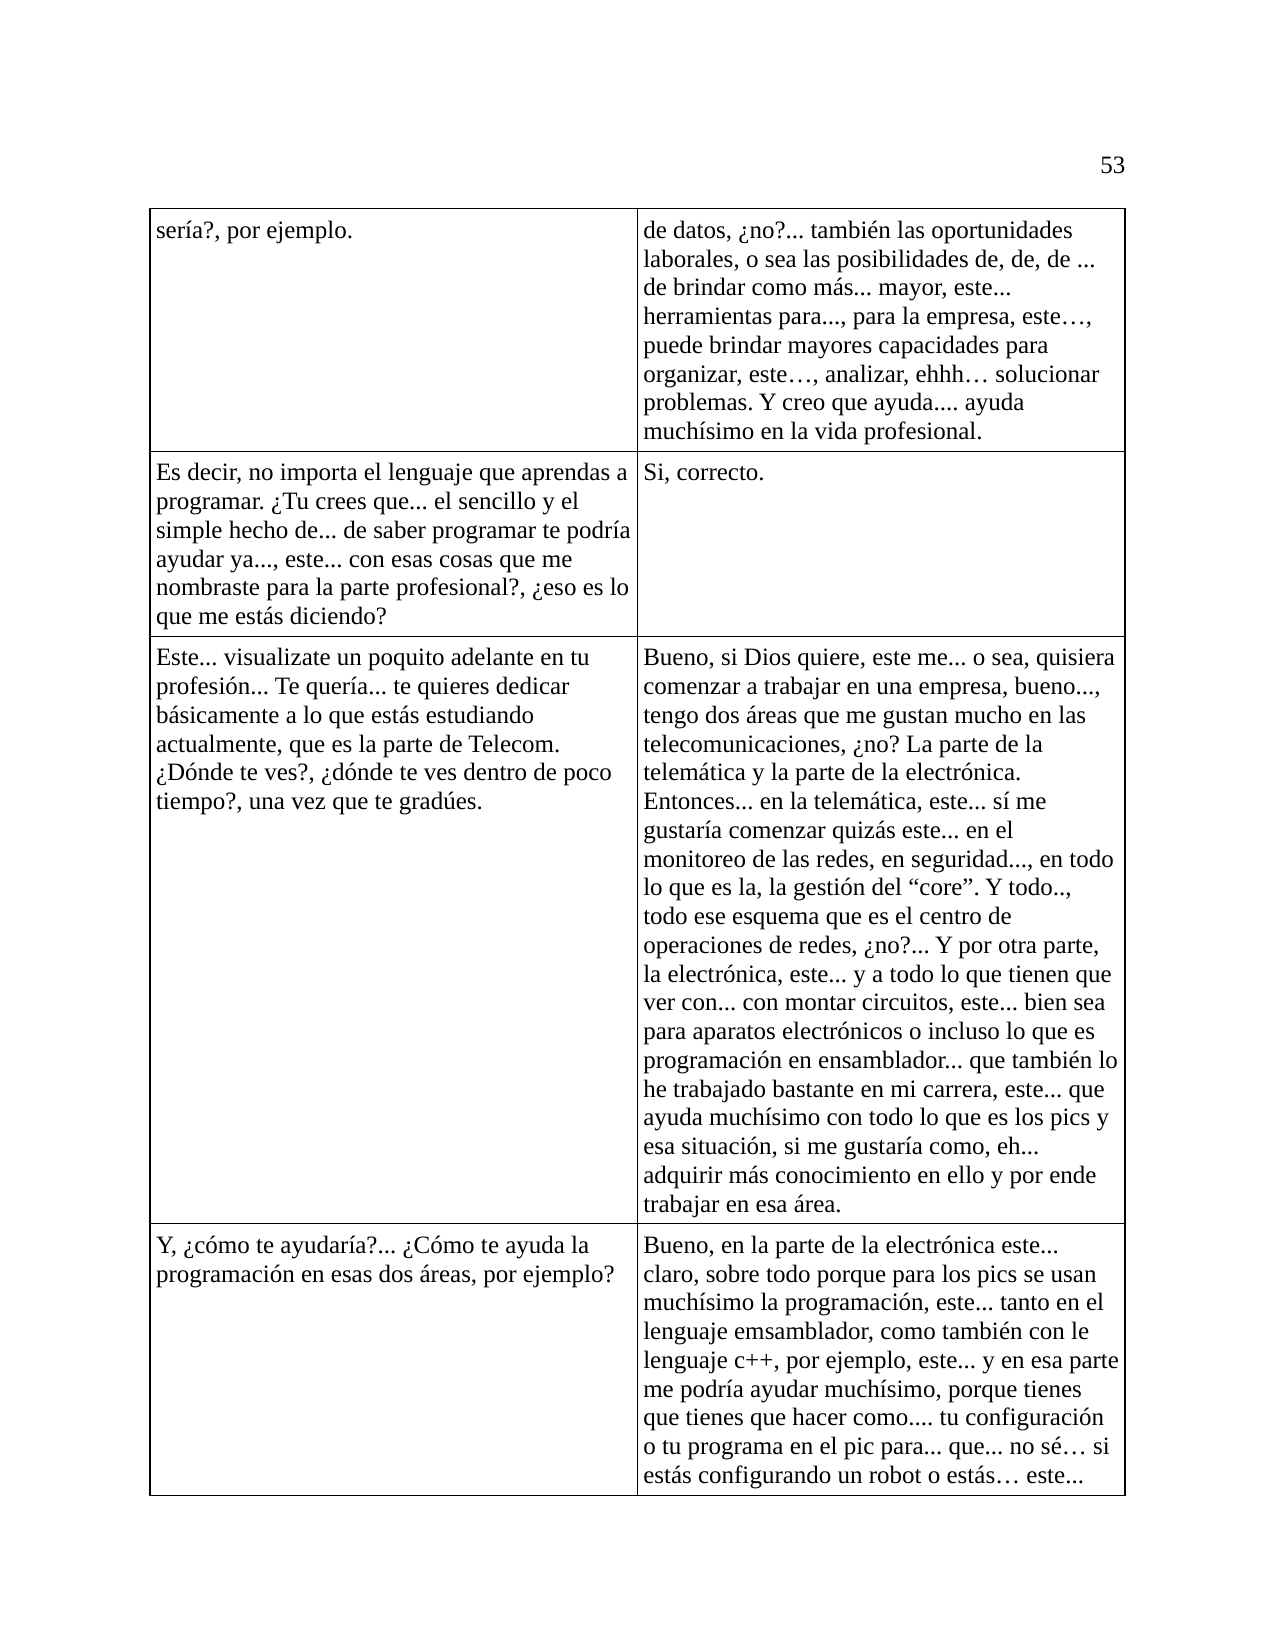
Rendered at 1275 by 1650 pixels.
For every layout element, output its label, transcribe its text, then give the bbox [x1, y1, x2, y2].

table_cell Bueno, en la parte de la electrónica este... claro, sobre todo porque para los pics se usan muchísimo la programación, este... tanto en el lenguaje emsamblador, como también con le lenguaje c++, por ejemplo, este... y en esa parte me podría ayudar muchísimo, porque tienes que tienes que hacer como.... tu configuración o tu programa en el pic para... que... no sé… si estás configurando un robot o estás… este... [638, 1224, 1124, 1494]
table_cell sería?, por ejemplo. [151, 209, 637, 451]
table_cell Bueno, si Dios quiere, este me... o sea, quisiera comenzar a trabajar en una empresa, bueno..., tengo dos áreas que me gustan mucho en las telecomunicaciones, ¿no? La parte de la telemática y la parte de la electrónica. Entonces... en la telemática, este... sí me gustaría comenzar quizás este... en el monitoreo de las redes, en seguridad..., en todo lo que es la, la gestión del “core”. Y todo.., todo ese esquema que es el centro de operaciones de redes, ¿no?... Y por otra parte, la electrónica, este... y a todo lo que tienen que ver con... con montar circuitos, este... bien sea para aparatos electrónicos o incluso lo que es programación en ensamblador... que también lo he trabajado bastante en mi carrera, este... que ayuda muchísimo con todo lo que es los pics y esa situación, si me gustaría como, eh... adquirir más conocimiento en ello y por ende trabajar en esa área. [638, 637, 1124, 1223]
table_cell Y, ¿cómo te ayudaría?... ¿Cómo te ayuda la programación en esas dos áreas, por ejemplo? [151, 1224, 637, 1494]
table_cell Este... visualizate un poquito adelante en tu profesión... Te quería... te quieres dedicar básicamente a lo que estás estudiando actualmente, que es la parte de Telecom. ¿Dónde te ves?, ¿dónde te ves dentro de poco tiempo?, una vez que te gradúes. [151, 637, 637, 1223]
table_cell de datos, ¿no?... también las oportunidades laborales, o sea las posibilidades de, de, de ... de brindar como más... mayor, este... herramientas para..., para la empresa, este…, puede brindar mayores capacidades para organizar, este…, analizar, ehhh… solucionar problemas. Y creo que ayuda.... ayuda muchísimo en la vida profesional. [638, 209, 1124, 451]
table_cell Es decir, no importa el lenguaje que aprendas a programar. ¿Tu crees que... el sencillo y el simple hecho de... de saber programar te podría ayudar ya..., este... con esas cosas que me nombraste para la parte profesional?, ¿eso es lo que me estás diciendo? [151, 452, 637, 636]
table_cell Si, correcto. [638, 452, 1124, 636]
